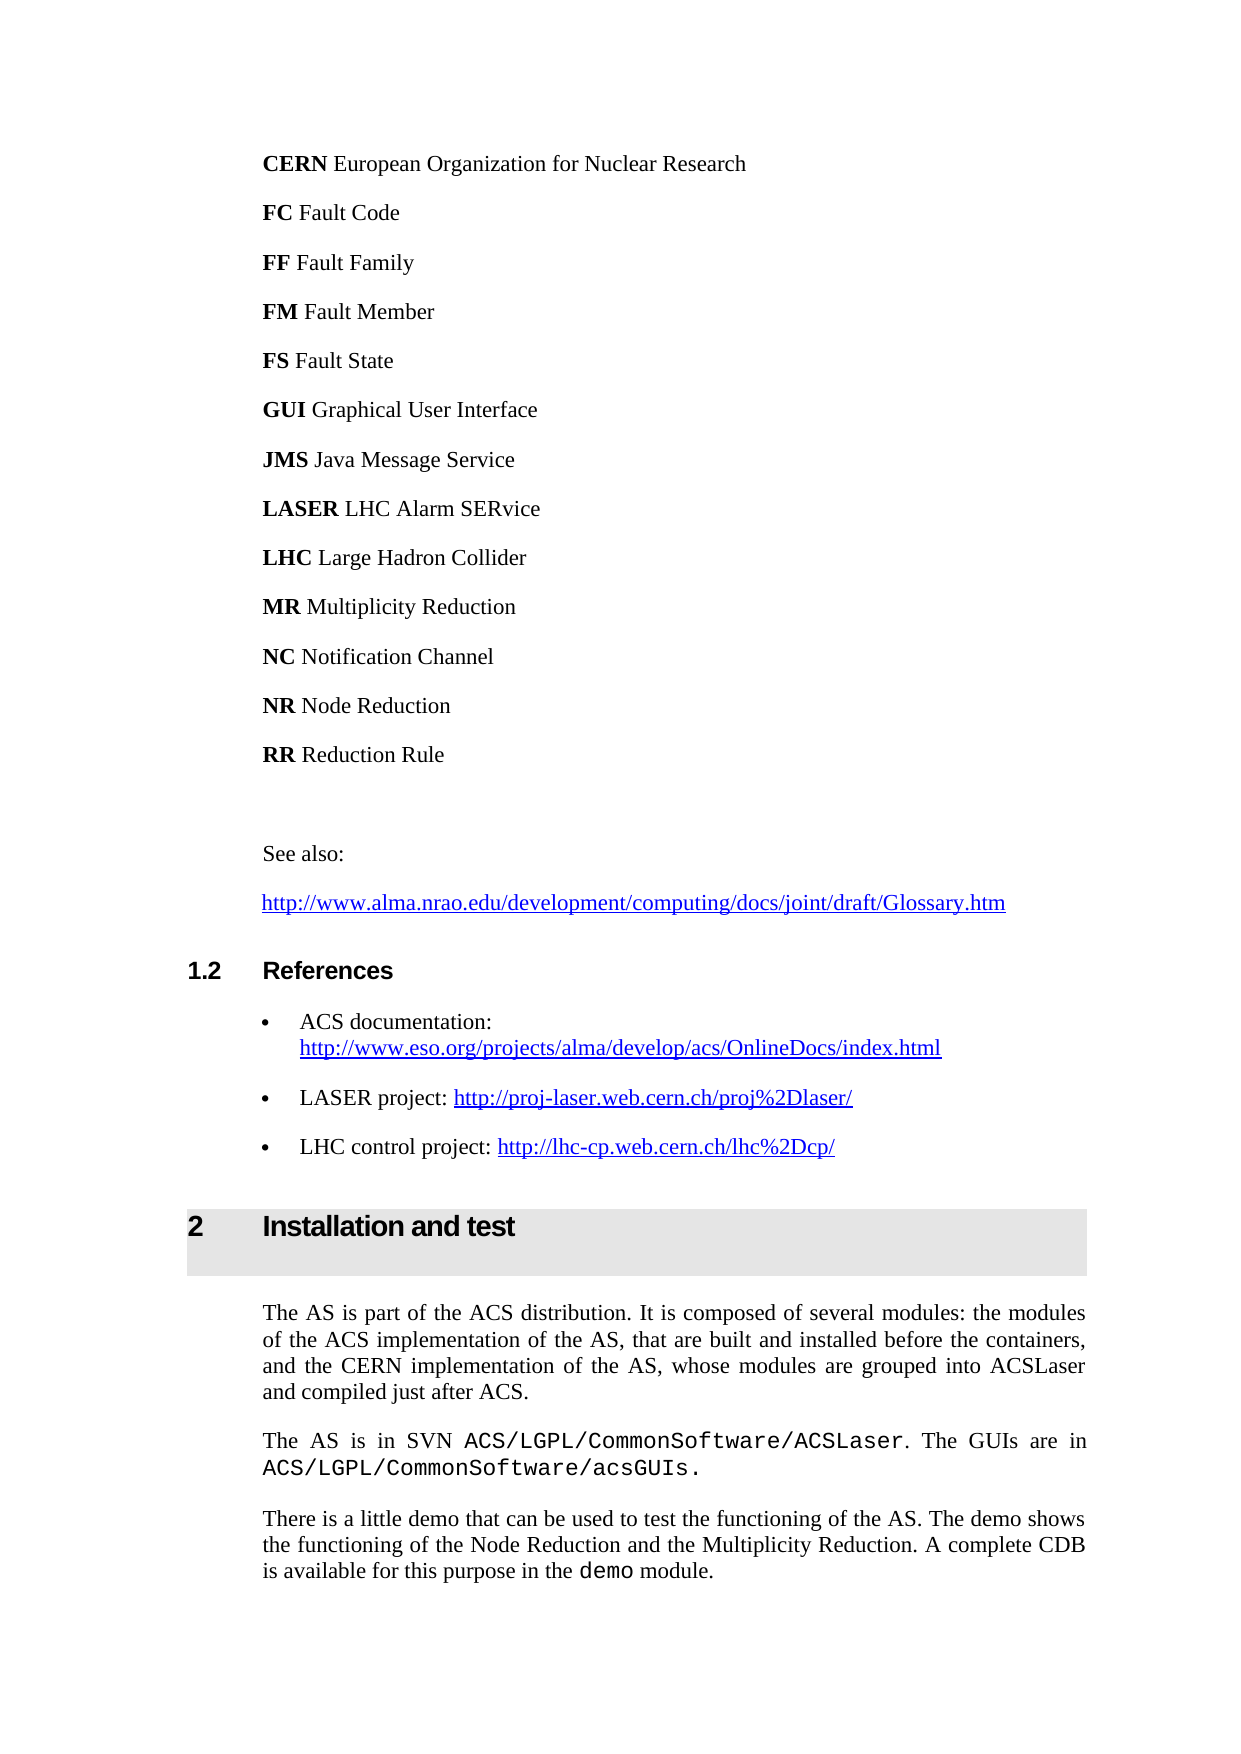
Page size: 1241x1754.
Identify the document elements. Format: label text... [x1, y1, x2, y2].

text MR Multiplicity Reduction [262, 593, 1087, 620]
text CERN European Organization for Nuclear Research [262, 150, 1087, 176]
text RR Reduction Rule [262, 741, 1087, 768]
text FM Fault Member [262, 298, 1087, 324]
text There is a little demo that can be used to test the functioning of the AS. The demo shows the functioning of the Node Reduction and the Multiplicity Reduction. A complete CDB is available for this purpose in the demo module. [262, 1505, 1087, 1586]
list LHC control project: http://lhc-cp.web.cern.ch/lhc%2Dcp/ [262, 1133, 1087, 1159]
subtitle Installation and test [187, 1209, 1087, 1276]
text http://www.alma.nrao.edu/development/computing/docs/joint/draft/Glossary.htm [261, 889, 1087, 915]
text NR Node Reduction [262, 692, 1087, 718]
text FC Fault Code [262, 199, 1087, 226]
text See also: [262, 840, 1087, 866]
text LASER LHC Alarm SERvice [262, 495, 1087, 521]
text JMS Java Message Service [262, 446, 1087, 472]
text The AS is part of the ACS distribution. It is composed of several modules: the modules of the ACS implementation of the AS, that are built and installed before the containers, and the CERN implementation of the AS, whose modules are grouped into ACSLaser and compiled just after ACS. [262, 1299, 1087, 1405]
text GUI Graphical User Interface [262, 396, 1087, 423]
text FF Fault Family [262, 248, 1087, 275]
text LHC Large Hadron Collider [262, 544, 1087, 571]
text FS Fault State [262, 347, 1087, 373]
list ACS documentation: http://www.eso.org/projects/alma/develop/acs/OnlineDocs/index.html [262, 1008, 1087, 1061]
text The AS is in SVN ACS/LGPL/CommonSoftware/ACSLaser. The GUIs are in ACS/LGPL/CommonSoftware/acsGUIs. [262, 1428, 1087, 1482]
list LASER project: http://proj-laser.web.cern.ch/proj%2Dlaser/ [262, 1084, 1087, 1110]
text NC Notification Channel [262, 643, 1087, 669]
subtitle References [187, 956, 1087, 985]
